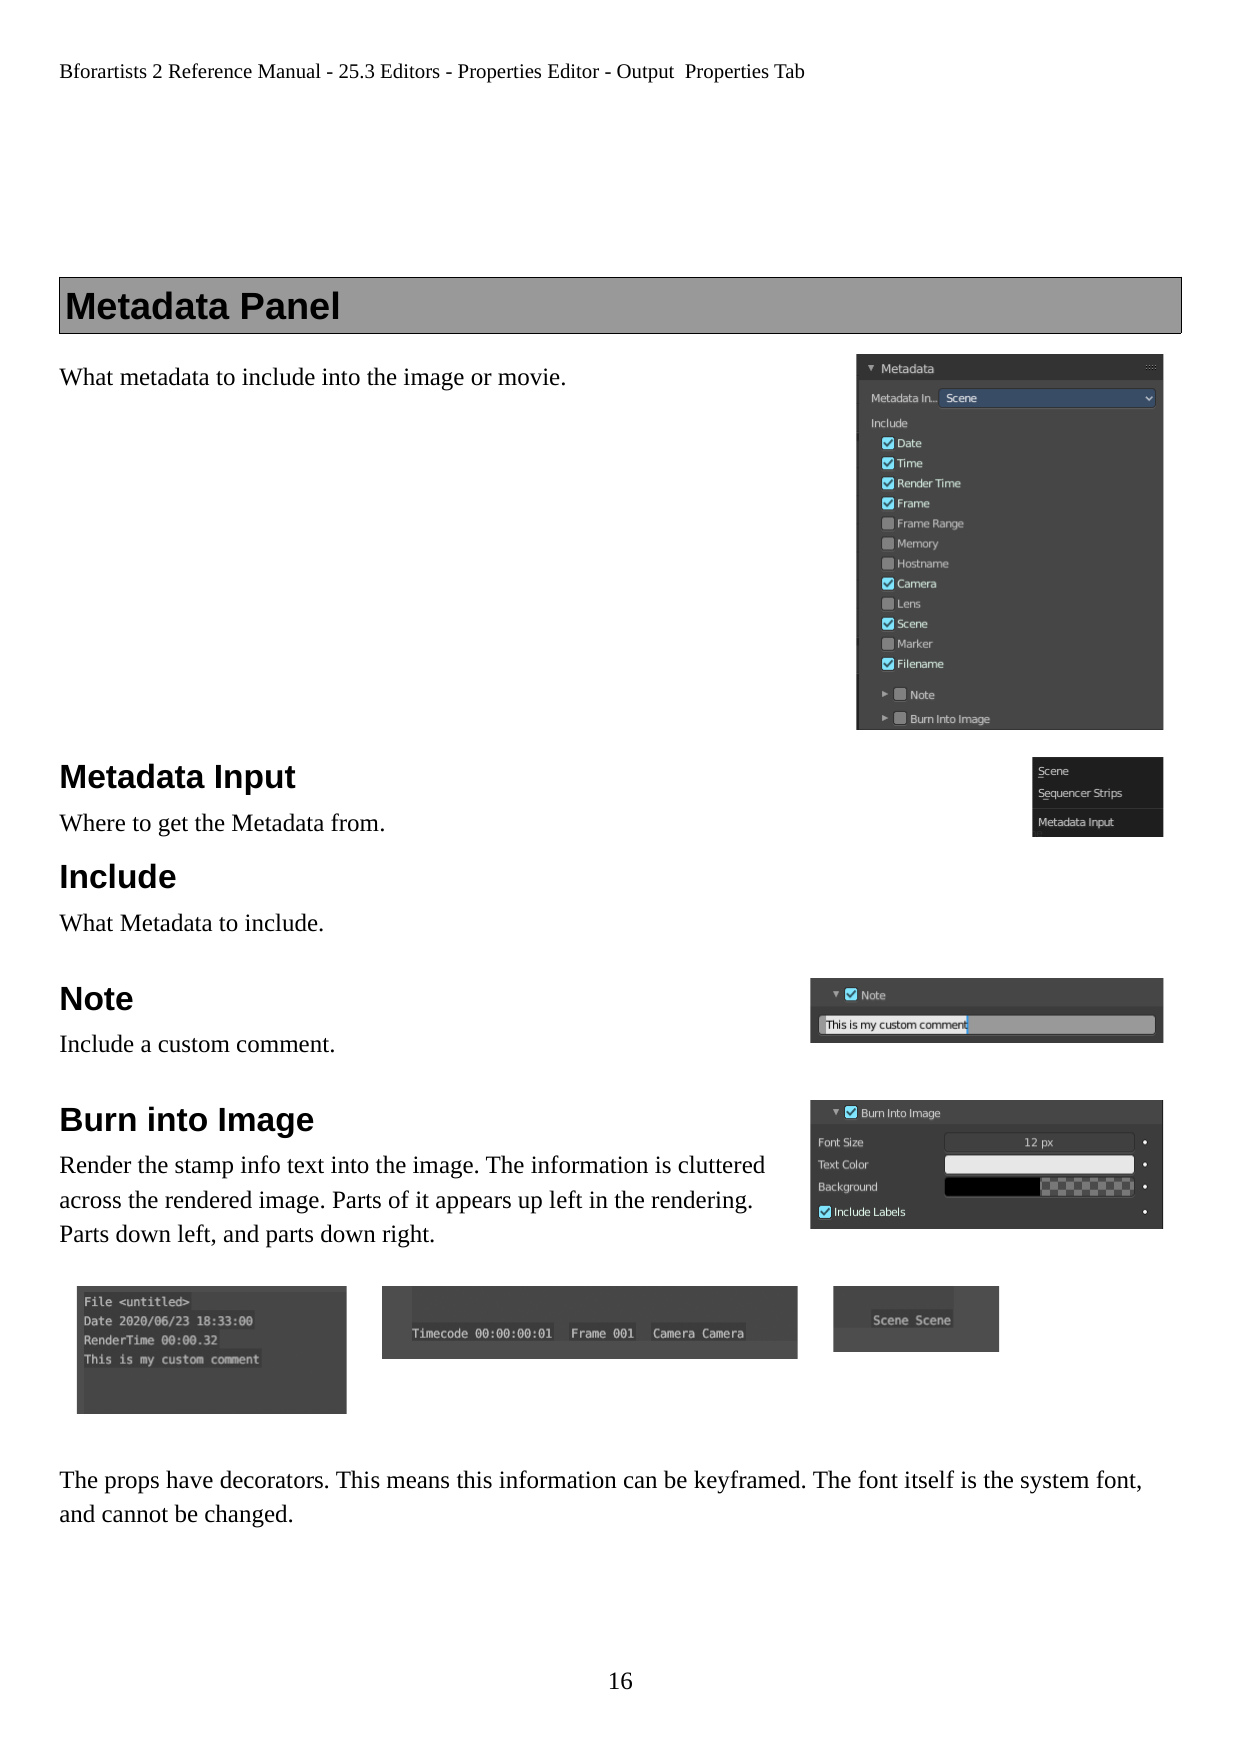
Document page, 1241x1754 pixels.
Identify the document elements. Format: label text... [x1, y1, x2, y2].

subtitle Note [59, 978, 810, 1017]
picture [810, 1100, 1164, 1229]
picture [810, 978, 1164, 1043]
picture [833, 1286, 1000, 1352]
picture [1032, 757, 1164, 837]
text Render the stamp info text into the image. The information is cluttered across the rendered image. Parts of it appears up left in the rendering. Parts down left, and parts down right. [59, 1151, 1181, 1248]
picture [856, 354, 1164, 730]
picture [76, 1286, 347, 1414]
subtitle [1164, 757, 1181, 795]
picture [382, 1286, 798, 1359]
text Where to get the Metadata from. [59, 808, 1032, 836]
text Include a custom comment. [59, 1029, 1181, 1058]
subtitle [1164, 978, 1181, 1017]
subtitle Metadata Input [59, 757, 1032, 795]
text What metadata to include into the image or movie. [59, 362, 856, 391]
subtitle Burn into Image [59, 1099, 1181, 1138]
subtitle Include [59, 857, 1181, 896]
text What Metadata to include. [59, 908, 1181, 937]
table_header Metadata Panel [60, 278, 1181, 333]
text The props have decorators. This means this information can be keyframed. The font itself is the system font, and cannot be changed. [59, 1465, 1181, 1528]
